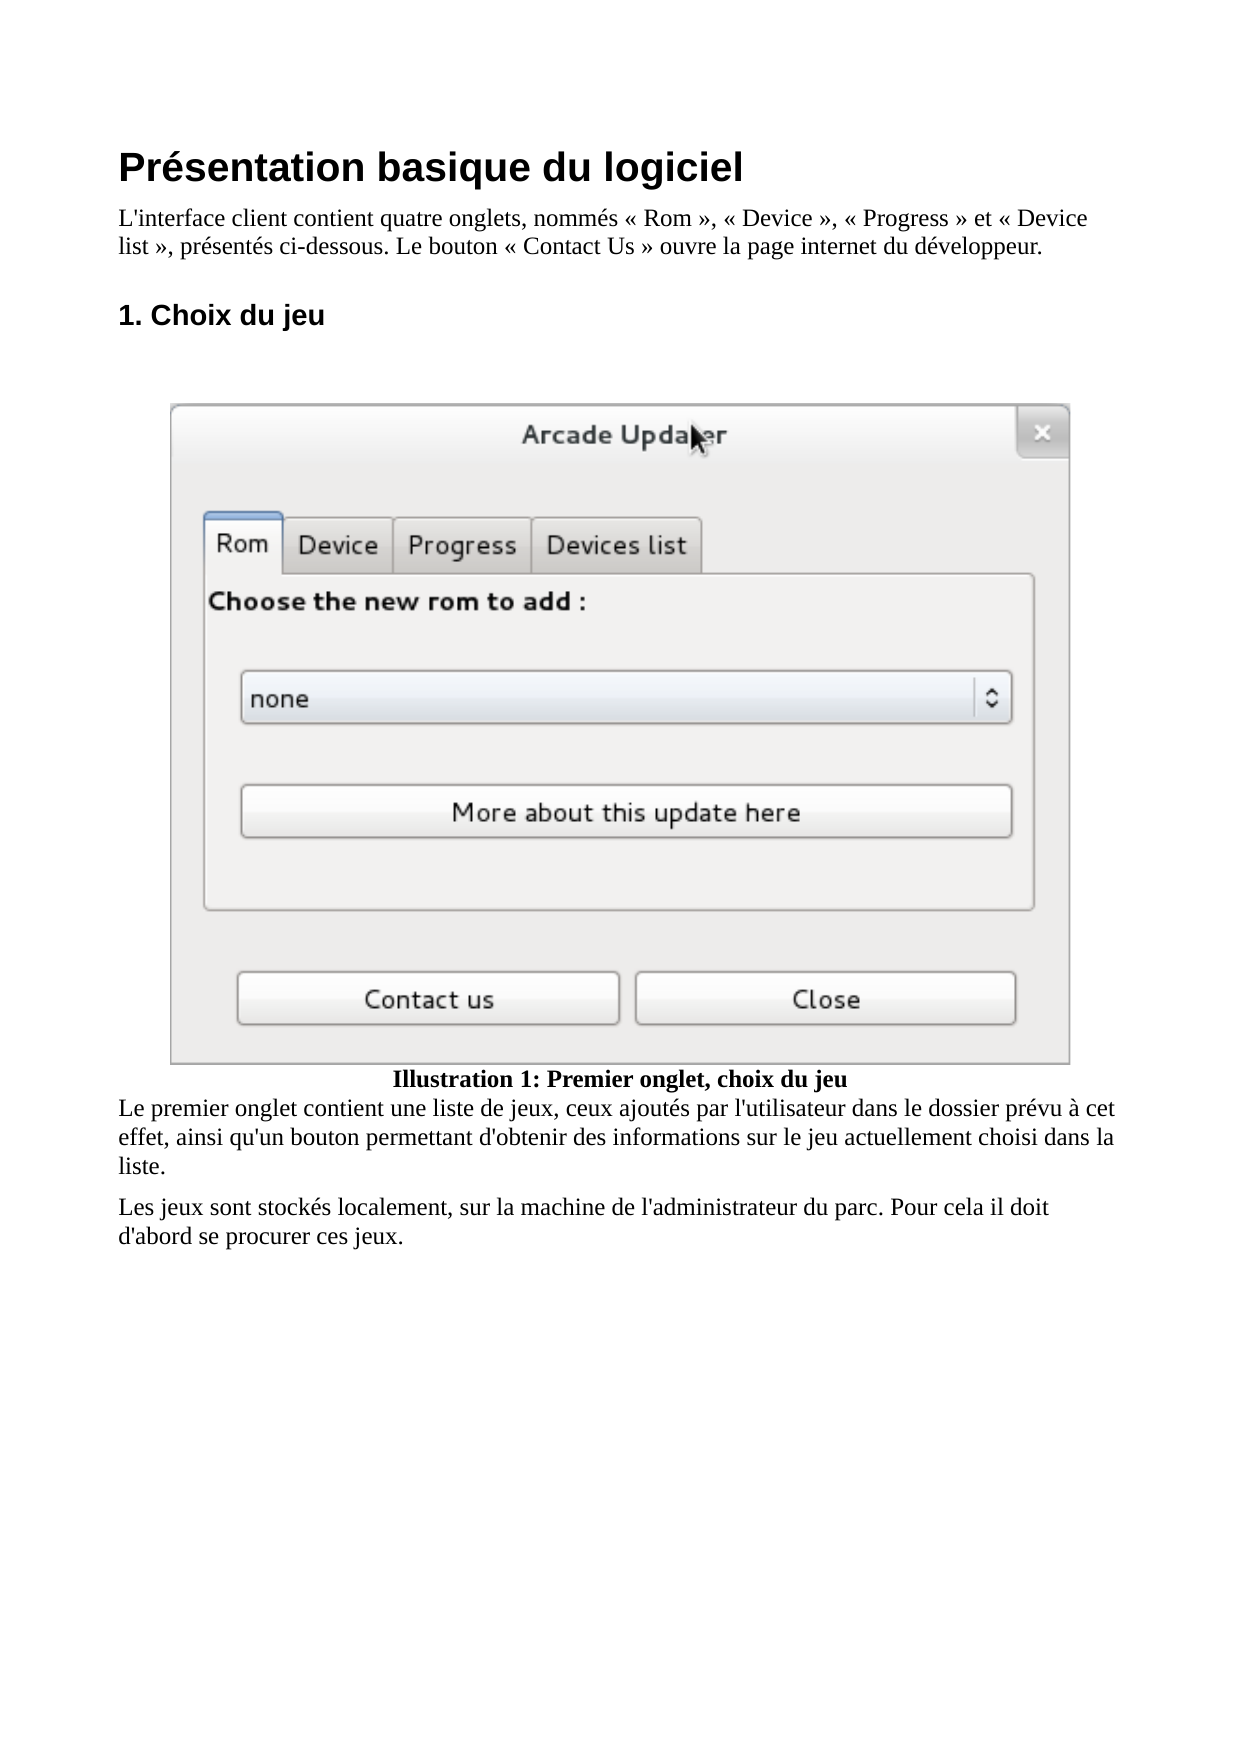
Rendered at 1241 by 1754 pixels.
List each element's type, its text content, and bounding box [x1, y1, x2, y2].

text L'interface client contient quatre onglets, nommés « Rom », « Device », « Progress » et « Device list », présentés ci-dessous. Le bouton « Contact Us » ouvre la page internet du développeur. [118, 203, 1122, 260]
text Illustration 1: Premier onglet, choix du jeu [170, 1065, 1070, 1093]
subtitle 1. Choix du jeu [118, 298, 1122, 331]
text Les jeux sont stockés localement, sur la machine de l'administrateur du parc. Pour cela il doit d'abord se procurer ces jeux. [118, 1192, 1122, 1249]
text Le premier onglet contient une liste de jeux, ceux ajoutés par l'utilisateur dans le dossier prévu à cet effet, ainsi qu'un bouton permettant d'obtenir des informations sur le jeu actuellement choisi dans la liste. [118, 1050, 1122, 1179]
picture [170, 403, 1071, 1065]
subtitle Présentation basique du logiciel [118, 143, 1122, 190]
